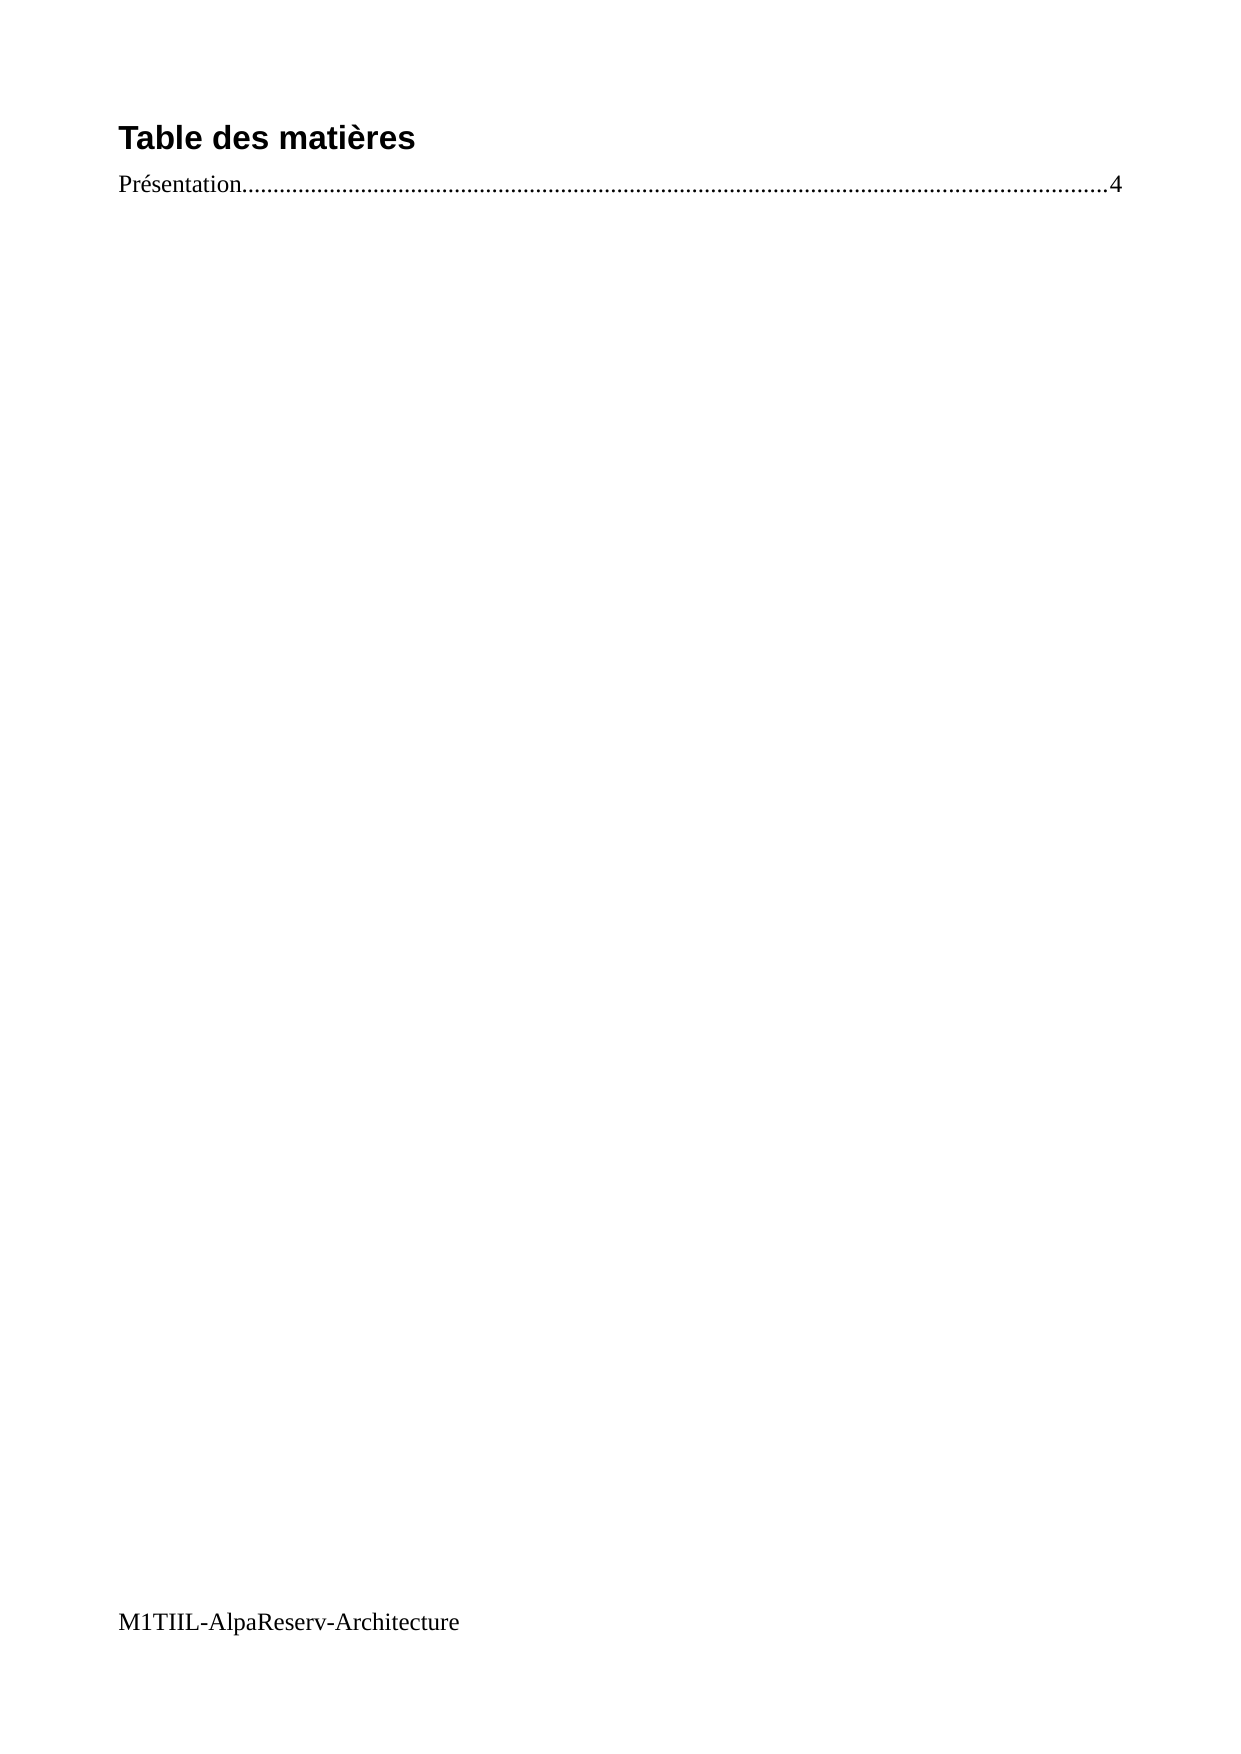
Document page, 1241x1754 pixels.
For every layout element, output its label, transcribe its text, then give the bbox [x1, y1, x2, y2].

subtitle Table des matières [118, 118, 1122, 157]
text Présentation 4 [118, 169, 1122, 198]
